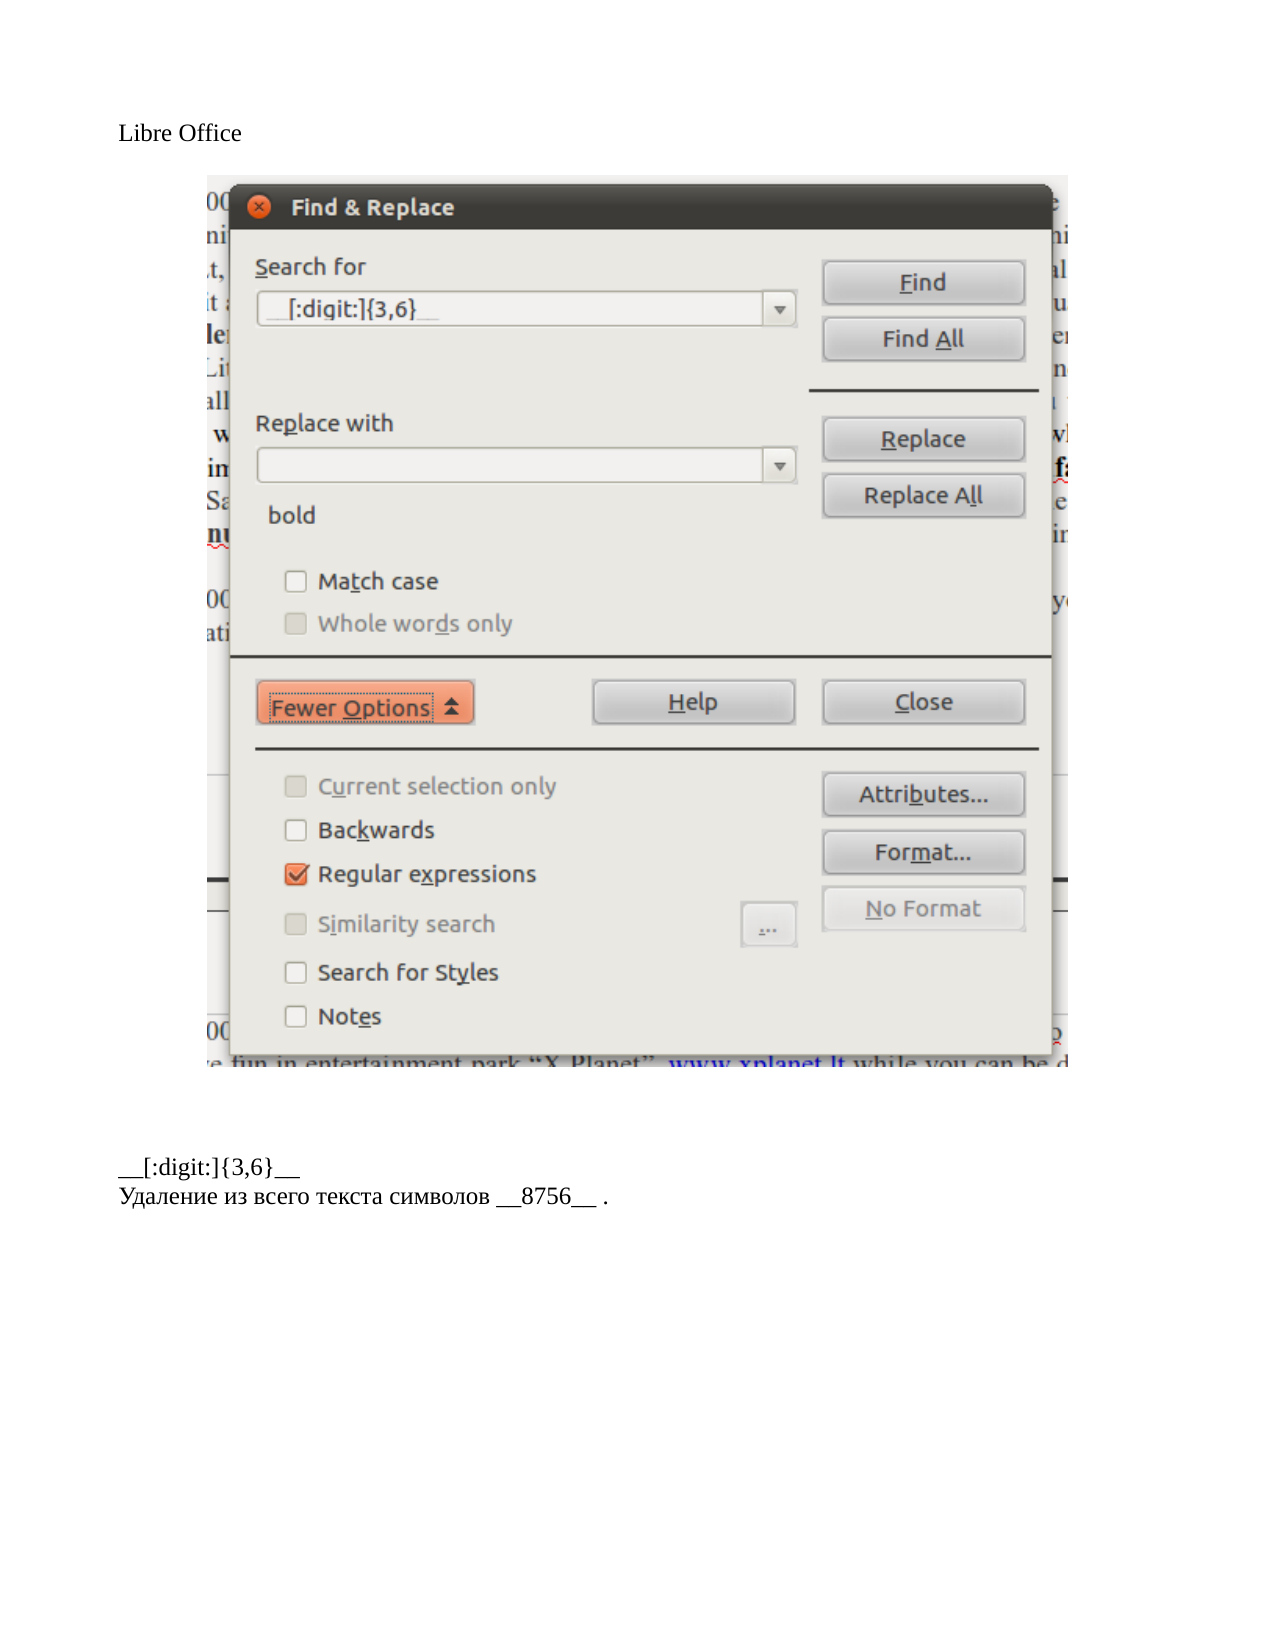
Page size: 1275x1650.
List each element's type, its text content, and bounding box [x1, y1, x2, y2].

picture [207, 175, 1068, 1067]
text __[:digit:]{3,6}__ [118, 1152, 1157, 1181]
text Удаление из всего текста символов __8756__ . [118, 1181, 1157, 1210]
text Libre Office [118, 118, 1157, 147]
